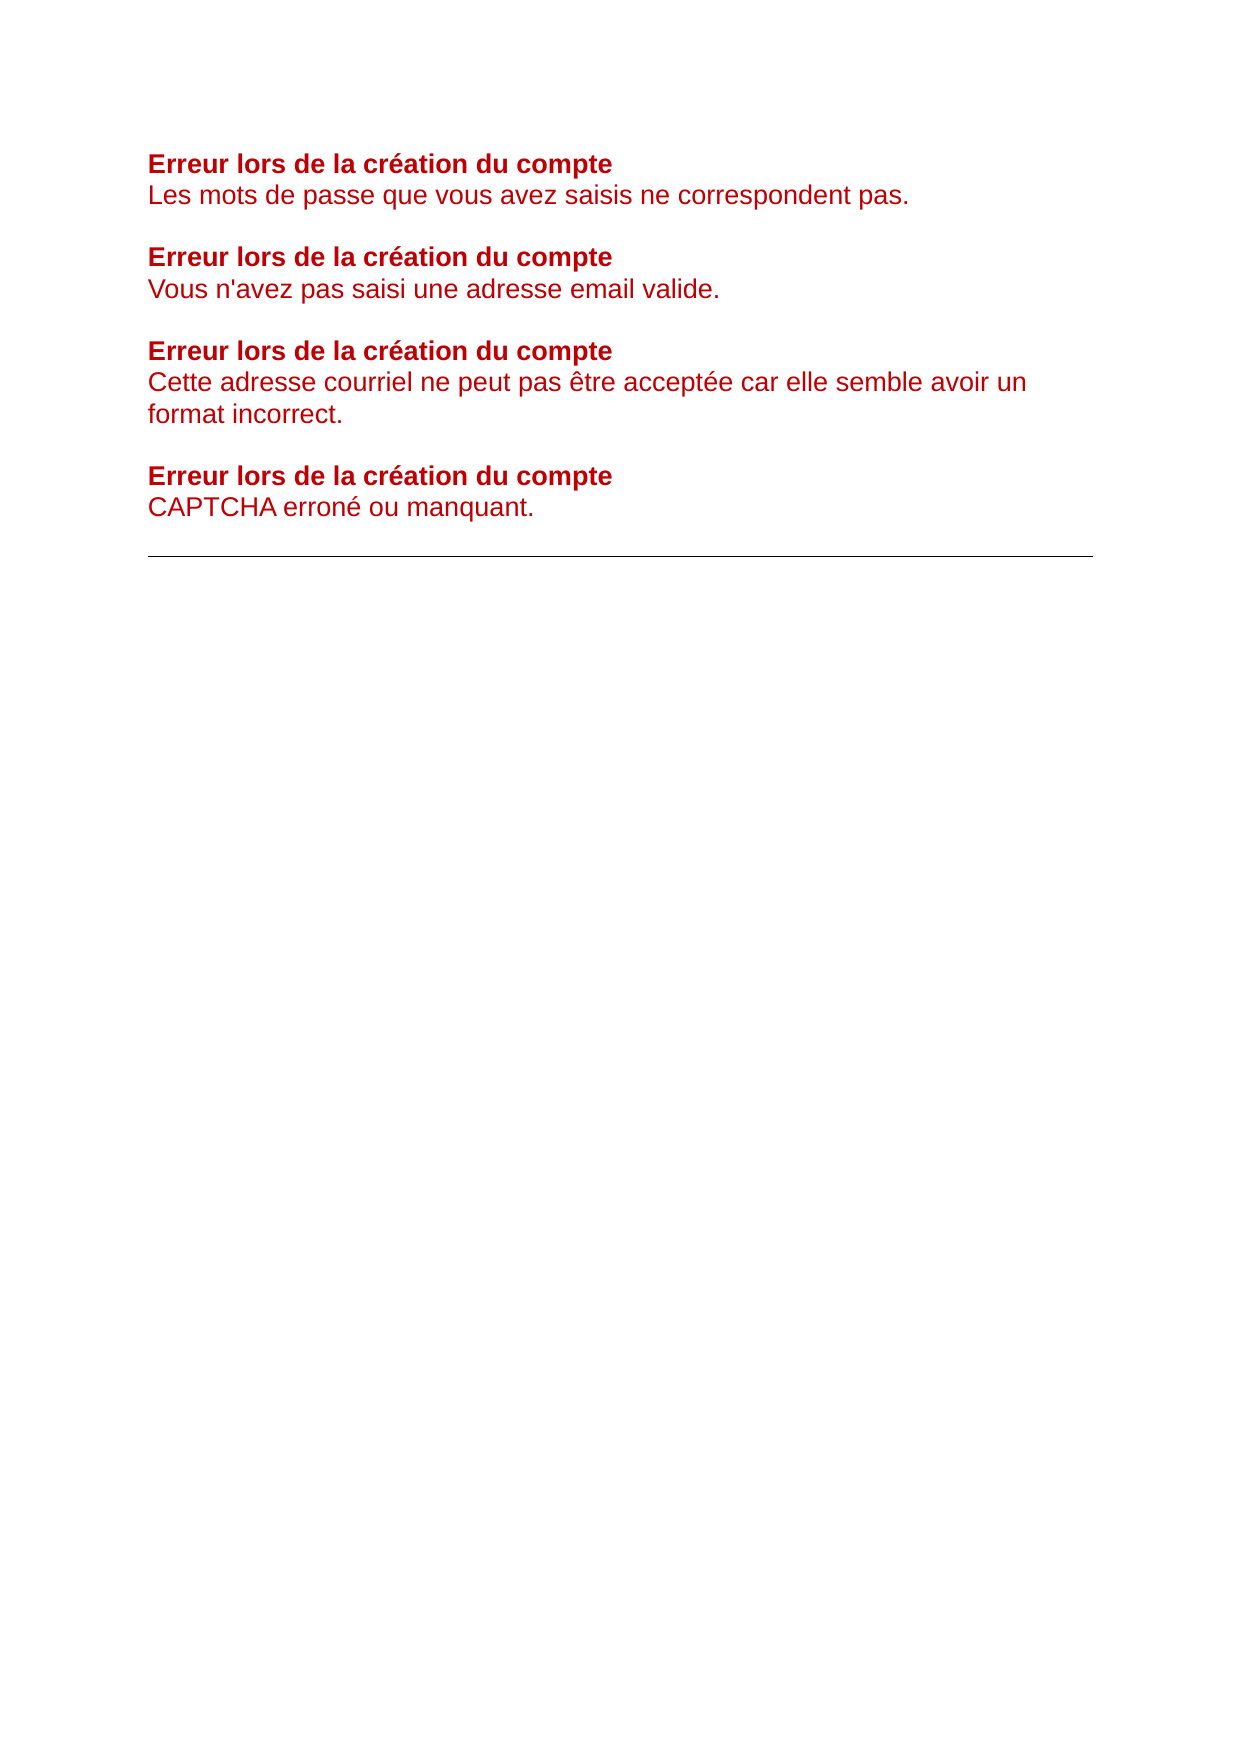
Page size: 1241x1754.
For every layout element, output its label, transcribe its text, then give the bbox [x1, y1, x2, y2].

text Erreur lors de la création du compte [148, 460, 1093, 491]
text Erreur lors de la création du compte [148, 335, 1093, 366]
text Erreur lors de la création du compte [148, 148, 1093, 179]
text Vous n'avez pas saisi une adresse email valide. [148, 273, 1093, 304]
text Les mots de passe que vous avez saisis ne correspondent pas. [148, 179, 1093, 210]
text Cette adresse courriel ne peut pas être acceptée car elle semble avoir un format incorrect. [148, 366, 1093, 429]
text Erreur lors de la création du compte [148, 241, 1093, 273]
text CAPTCHA erroné ou manquant. [148, 491, 1093, 523]
